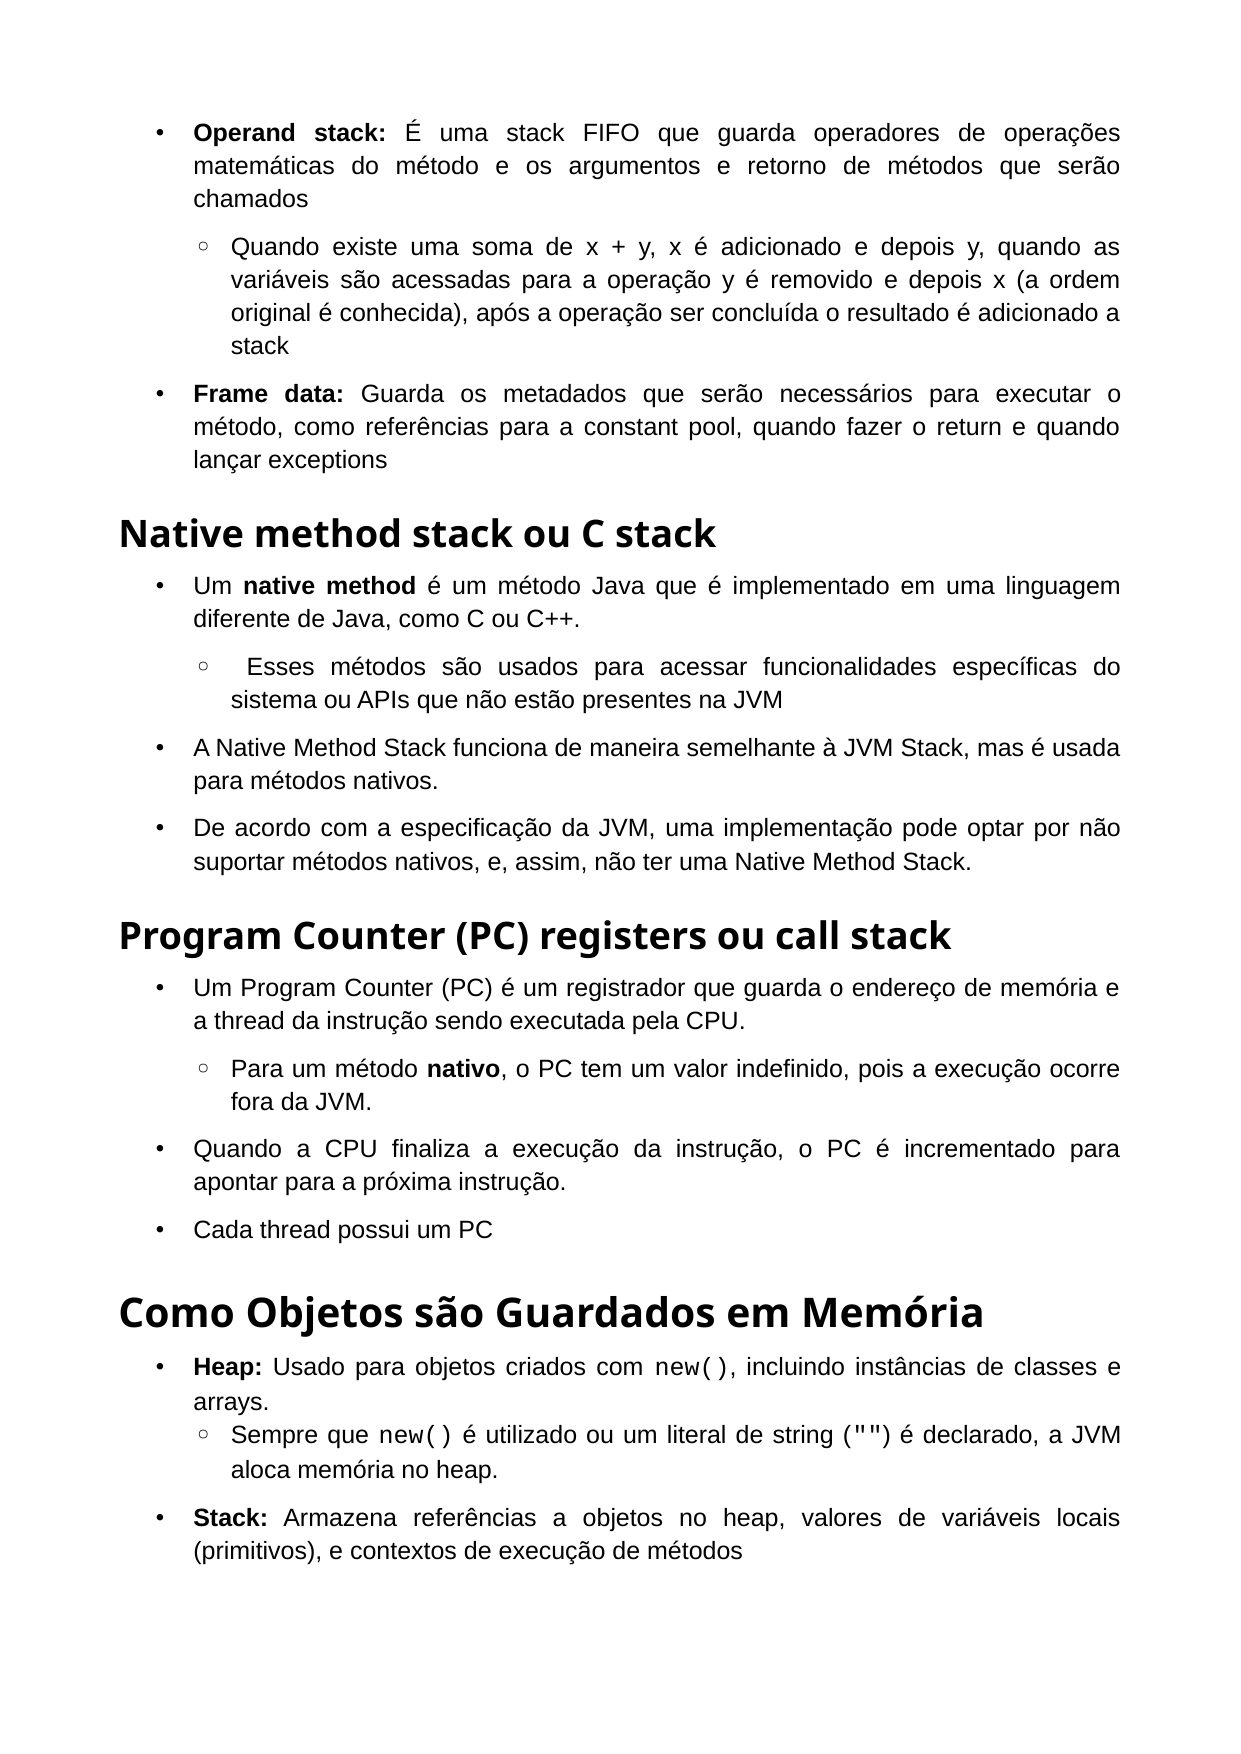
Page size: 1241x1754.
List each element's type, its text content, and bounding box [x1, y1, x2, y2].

subtitle Program Counter (PC) registers ou call stack [118, 909, 1122, 960]
list Quando existe uma soma de x + y, x é adicionado e depois y, quando as variáveis são acessadas para a operação y é removido e depois x (a ordem original é conhecida), após a operação ser concluída o resultado é adicionado a stack [193, 232, 1122, 360]
list Cada thread possui um PC [156, 1215, 1122, 1244]
list Esses métodos são usados para acessar funcionalidades específicas do sistema ou APIs que não estão presentes na JVM [193, 652, 1122, 714]
list Sempre que new() é utilizado ou um literal de string ("") é declarado, a JVM aloca memória no heap. [193, 1420, 1122, 1484]
subtitle Native method stack ou C stack [118, 507, 1122, 559]
list De acordo com a especificação da JVM, uma implementação pode optar por não suportar métodos nativos, e, assim, não ter uma Native Method Stack. [156, 813, 1122, 875]
list Quando a CPU finaliza a execução da instrução, o PC é incrementado para apontar para a próxima instrução. [156, 1134, 1122, 1196]
list Operand stack: É uma stack FIFO que guarda operadores de operações matemáticas do método e os argumentos e retorno de métodos que serão chamados [156, 118, 1122, 213]
list Frame data: Guarda os metadados que serão necessários para executar o método, como referências para a constant pool, quando fazer o return e quando lançar exceptions [156, 379, 1122, 473]
subtitle Como Objetos são Guardados em Memória [118, 1283, 1122, 1339]
list A Native Method Stack funciona de maneira semelhante à JVM Stack, mas é usada para métodos nativos. [156, 733, 1122, 794]
list Heap: Usado para objetos criados com new(), incluindo instâncias de classes e arrays. [156, 1352, 1122, 1416]
list Para um método nativo, o PC tem um valor indefinido, pois a execução ocorre fora da JVM. [193, 1053, 1122, 1115]
list Um native method é um método Java que é implementado em uma linguagem diferente de Java, como C ou C++. [156, 571, 1122, 633]
list Um Program Counter (PC) é um registrador que guarda o endereço de memória e a thread da instrução sendo executada pela CPU. [156, 973, 1122, 1035]
list Stack: Armazena referências a objetos no heap, valores de variáveis locais (primitivos), e contextos de execução de métodos [156, 1503, 1122, 1564]
